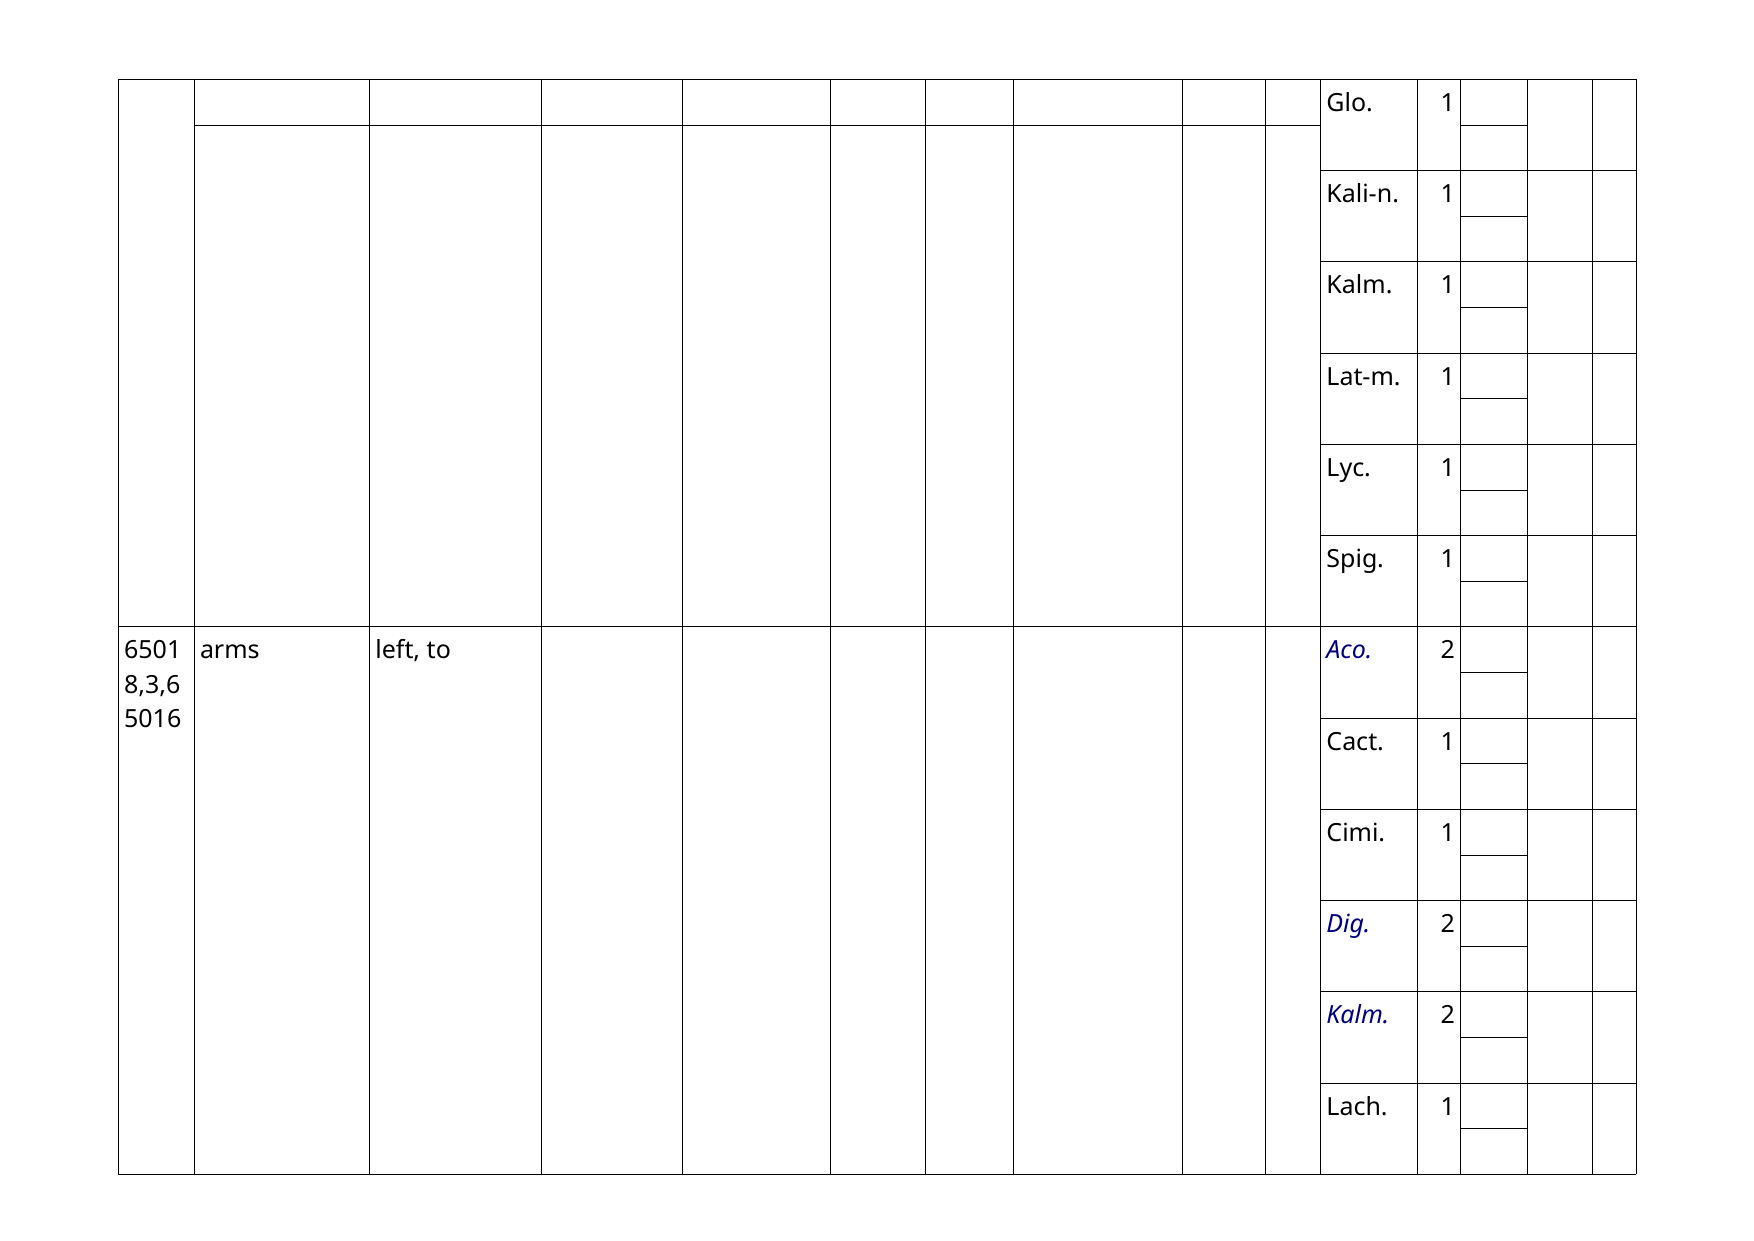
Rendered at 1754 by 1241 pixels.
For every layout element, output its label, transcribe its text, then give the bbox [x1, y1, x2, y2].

table_cell [1528, 80, 1592, 170]
table_cell Kalm. [1321, 262, 1417, 353]
table_cell 1 [1418, 445, 1460, 535]
table_cell [1461, 491, 1527, 535]
table_cell 1 [1418, 719, 1460, 809]
table_cell Lyc. [1321, 445, 1417, 535]
table_cell [926, 80, 1013, 124]
table_cell [1183, 80, 1265, 124]
table_cell 1 [1418, 1084, 1460, 1174]
table_cell [119, 80, 194, 626]
table_cell [1528, 445, 1592, 535]
table_cell 1 [1418, 171, 1460, 261]
table_cell [1461, 308, 1527, 353]
table_cell [542, 627, 682, 1174]
table_cell [1528, 536, 1592, 626]
table_cell [831, 126, 925, 626]
table_cell [1014, 80, 1182, 124]
table_cell [1593, 992, 1636, 1083]
table_cell [1593, 536, 1636, 626]
table_cell [1528, 901, 1592, 991]
table_cell Lat-m. [1321, 354, 1417, 444]
table_cell [1593, 627, 1636, 718]
table_cell [1528, 992, 1592, 1083]
table_cell [1461, 1038, 1527, 1083]
table_cell [1014, 126, 1182, 626]
table_cell [1593, 354, 1636, 444]
table_cell [542, 80, 682, 124]
table_cell 1 [1418, 810, 1460, 900]
table_cell [1183, 126, 1265, 626]
table_cell [1461, 171, 1527, 216]
table_cell [1461, 217, 1527, 261]
table_cell [1593, 1084, 1636, 1174]
table_cell [1461, 536, 1527, 581]
table_cell [683, 126, 830, 626]
table_cell Lach. [1321, 1084, 1417, 1174]
table_cell 2 [1418, 901, 1460, 991]
table_cell [1183, 627, 1265, 1174]
table_cell arms [195, 627, 369, 1174]
table_cell 1 [1418, 354, 1460, 444]
table_cell [1528, 719, 1592, 809]
table_cell 2 [1418, 627, 1460, 718]
table_cell [1461, 627, 1527, 672]
table_cell [1461, 582, 1527, 626]
table_cell [683, 627, 830, 1174]
table_cell [1014, 627, 1182, 1174]
table_cell Kalm. [1321, 992, 1417, 1083]
table_cell [683, 80, 830, 124]
table_cell [1461, 810, 1527, 854]
table_cell [1461, 354, 1527, 398]
table_cell [1461, 947, 1527, 991]
table_cell [1461, 673, 1527, 718]
table_cell [1593, 719, 1636, 809]
table_cell [1461, 399, 1527, 444]
table_cell Cimi. [1321, 810, 1417, 900]
table_cell [1266, 126, 1320, 626]
table_cell Dig. [1321, 901, 1417, 991]
table_cell [1461, 262, 1527, 307]
table_cell [926, 627, 1013, 1174]
table_cell [1593, 171, 1636, 261]
table_cell [1528, 171, 1592, 261]
table_cell [370, 126, 541, 626]
table_cell Kali-n. [1321, 171, 1417, 261]
table_cell [1593, 262, 1636, 353]
table_cell 65018,3,65016 [119, 627, 194, 1174]
table_cell [1593, 810, 1636, 900]
table_cell [195, 126, 369, 626]
table_cell [370, 80, 541, 124]
table_cell [1266, 627, 1320, 1174]
table_cell [831, 627, 925, 1174]
table_cell [1461, 1129, 1527, 1174]
table_cell [831, 80, 925, 124]
table_cell [1461, 80, 1527, 124]
table_cell [1593, 80, 1636, 170]
table_cell [1461, 901, 1527, 946]
table_cell [542, 126, 682, 626]
table_cell [195, 80, 369, 124]
table_cell Cact. [1321, 719, 1417, 809]
table_cell [1528, 354, 1592, 444]
table_cell left, to [370, 627, 541, 1174]
table_cell [1461, 992, 1527, 1037]
table_cell [1528, 627, 1592, 718]
table_cell 1 [1418, 262, 1460, 353]
table_cell 1 [1418, 536, 1460, 626]
table_cell 1 [1418, 80, 1460, 170]
table_cell [1593, 445, 1636, 535]
table_cell [1461, 719, 1527, 763]
table_cell [1528, 1084, 1592, 1174]
table_cell [926, 126, 1013, 626]
table_cell [1461, 445, 1527, 489]
table_cell [1528, 810, 1592, 900]
table_cell [1461, 126, 1527, 170]
table_cell Aco. [1321, 627, 1417, 718]
table_cell [1461, 856, 1527, 900]
table_cell Glo. [1321, 80, 1417, 170]
table_cell Spig. [1321, 536, 1417, 626]
table_cell [1461, 1084, 1527, 1128]
table_cell [1461, 764, 1527, 809]
table_cell [1266, 80, 1320, 124]
table_cell [1528, 262, 1592, 353]
table_cell [1593, 901, 1636, 991]
table_cell 2 [1418, 992, 1460, 1083]
